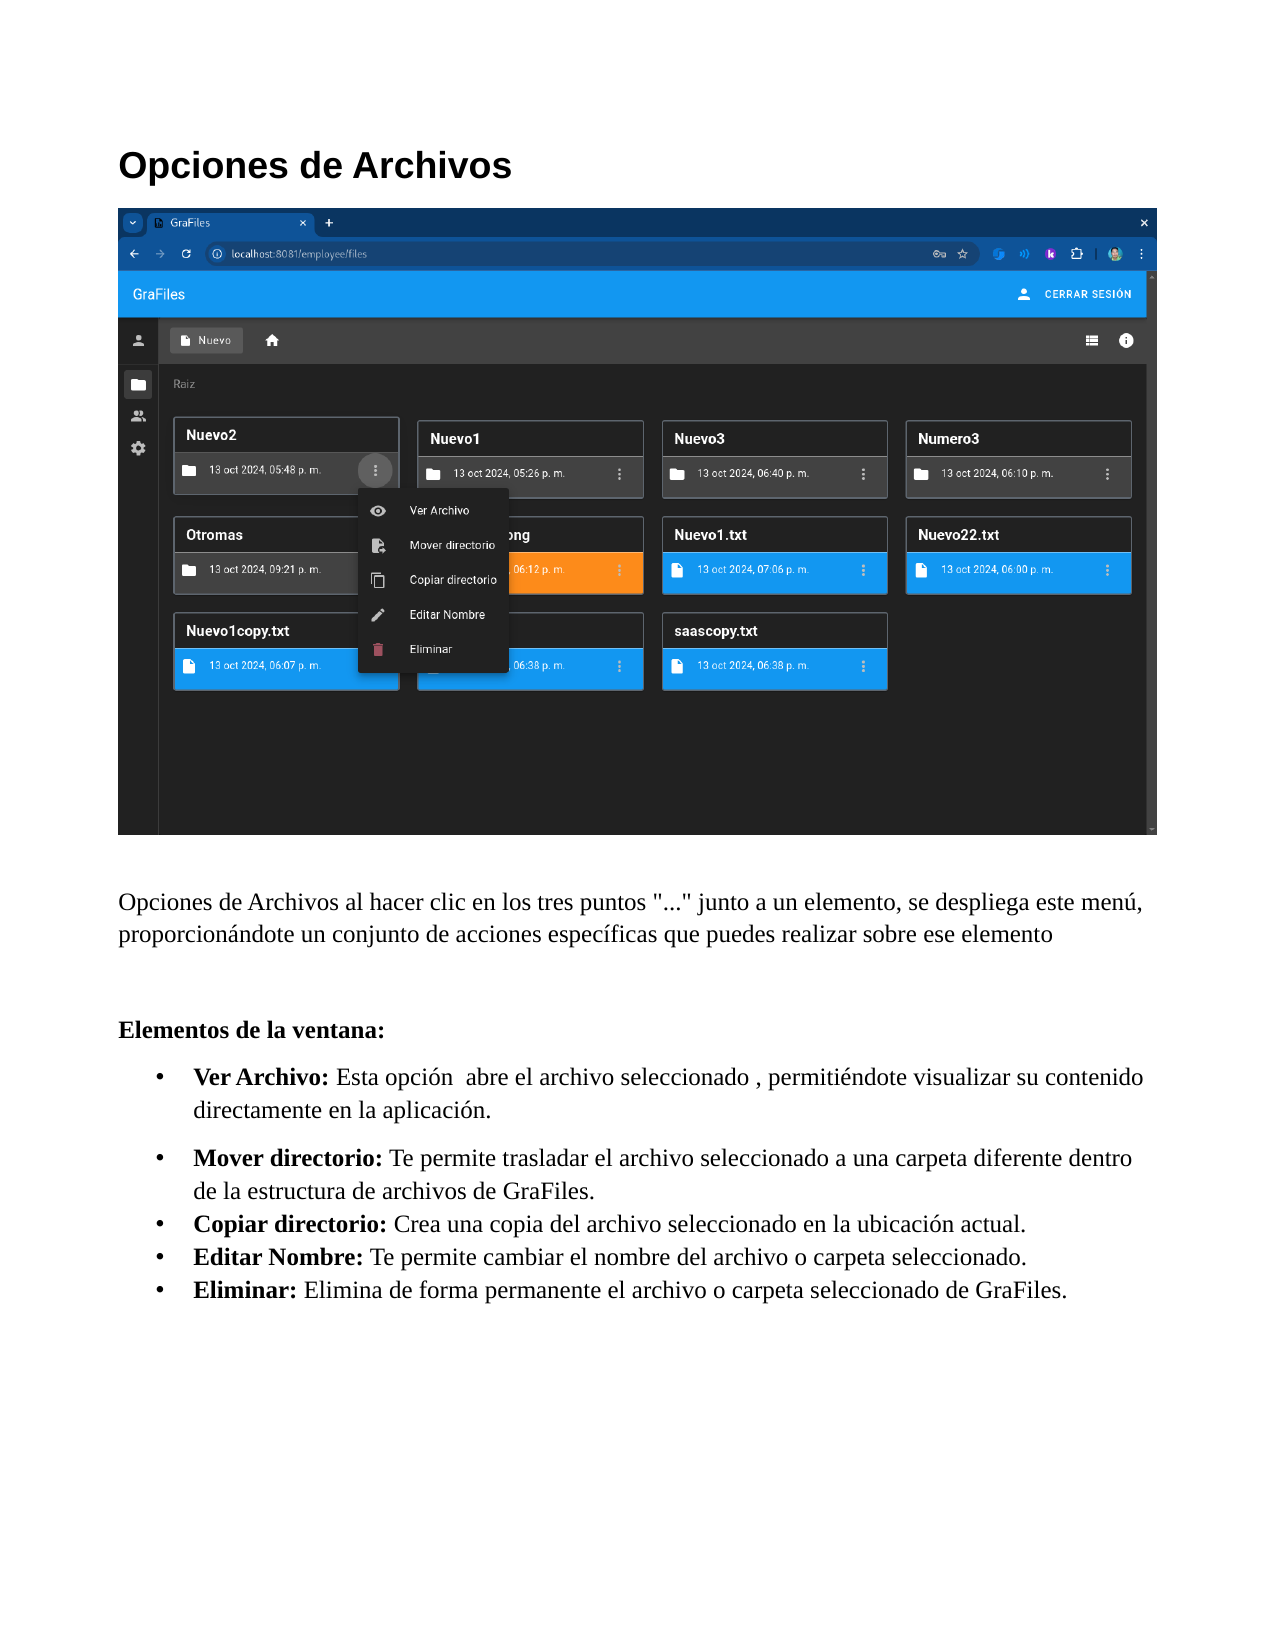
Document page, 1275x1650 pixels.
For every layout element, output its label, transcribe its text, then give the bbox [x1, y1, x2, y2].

list Editar Nombre: Te permite cambiar el nombre del archivo o carpeta seleccionado. [156, 1242, 1157, 1271]
picture [118, 208, 1157, 835]
list Copiar directorio: Crea una copia del archivo seleccionado en la ubicación actual. [156, 1209, 1157, 1238]
list Eliminar: Elimina de forma permanente el archivo o carpeta seleccionado de GraFiles. [156, 1275, 1157, 1304]
text Opciones de Archivos al hacer clic en los tres puntos "..." junto a un elemento, se despliega este menú, proporcionándote un conjunto de acciones específicas que puedes realizar sobre ese elemento [118, 887, 1157, 948]
list Mover directorio: Te permite trasladar el archivo seleccionado a una carpeta diferente dentro de la estructura de archivos de GraFiles. [156, 1143, 1157, 1205]
text Elementos de la ventana: [118, 1015, 1157, 1043]
subtitle Opciones de Archivos [118, 143, 1157, 186]
list Ver Archivo: Esta opción abre el archivo seleccionado , permitiéndote visualizar su contenido directamente en la aplicación. [156, 1062, 1157, 1124]
